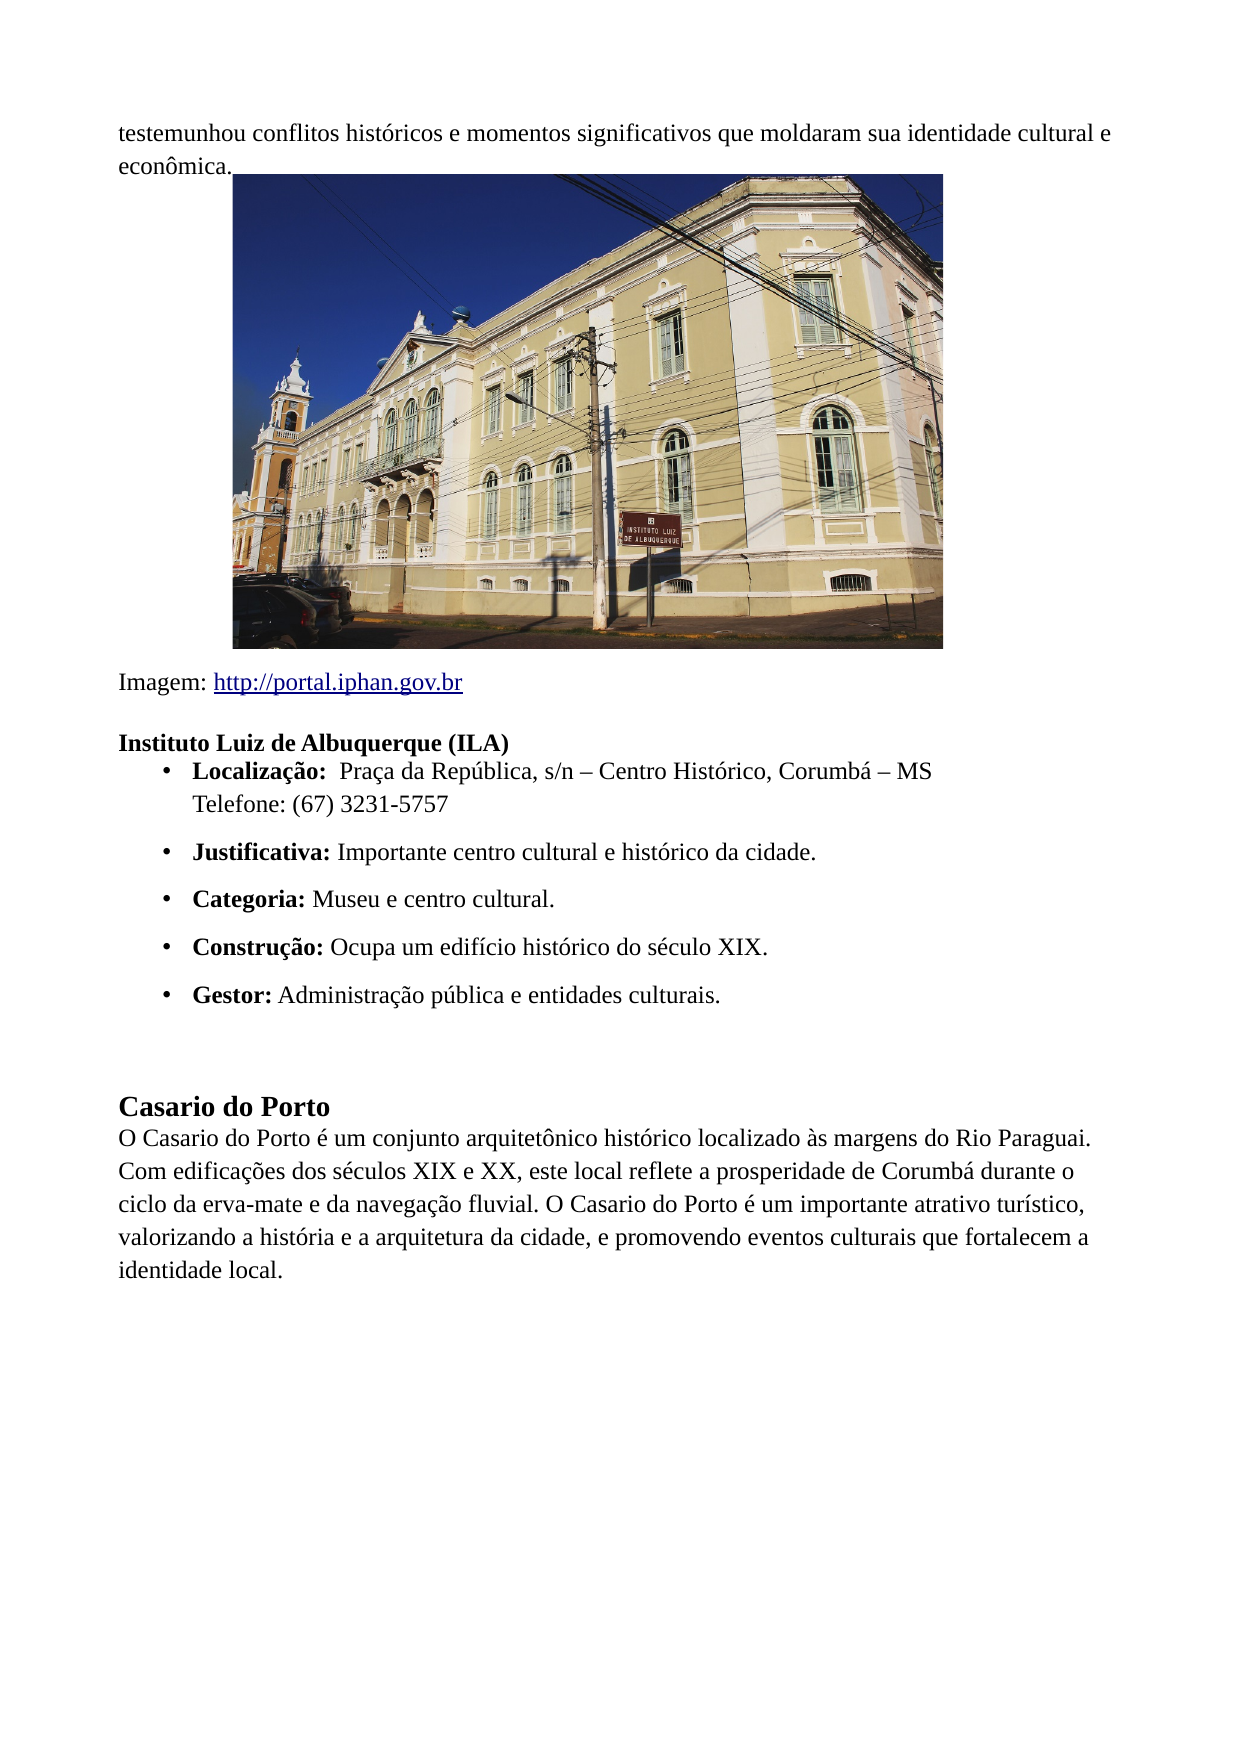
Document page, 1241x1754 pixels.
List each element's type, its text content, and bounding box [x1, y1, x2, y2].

subtitle Casario do Porto [118, 1089, 1122, 1123]
list Categoria: Museu e centro cultural. [162, 884, 1122, 913]
list Justificativa: Importante centro cultural e histórico da cidade. [162, 837, 1122, 866]
subtitle Instituto Luiz de Albuquerque (ILA) [118, 728, 1122, 756]
list Localização: Praça da República, s/n – Centro Histórico, Corumbá – MS Telefone: (67) 3231-5757 [162, 756, 1122, 818]
list Construção: Ocupa um edifício histórico do século XIX. [162, 932, 1122, 961]
list Gestor: Administração pública e entidades culturais. [162, 980, 1122, 1008]
picture [232, 174, 944, 649]
text O Casario do Porto é um conjunto arquitetônico histórico localizado às margens do Rio Paraguai. Com edificações dos séculos XIX e XX, este local reflete a prosperidade de Corumbá durante o ciclo da erva-mate e da navegação fluvial. O Casario do Porto é um importante atrativo turístico, valorizando a história e a arquitetura da cidade, e promovendo eventos culturais que fortalecem a identidade local. [118, 1123, 1122, 1284]
text testemunhou conflitos históricos e momentos significativos que moldaram sua identidade cultural e econômica. [118, 118, 1122, 649]
text Imagem: http://portal.iphan.gov.br [118, 667, 1122, 696]
